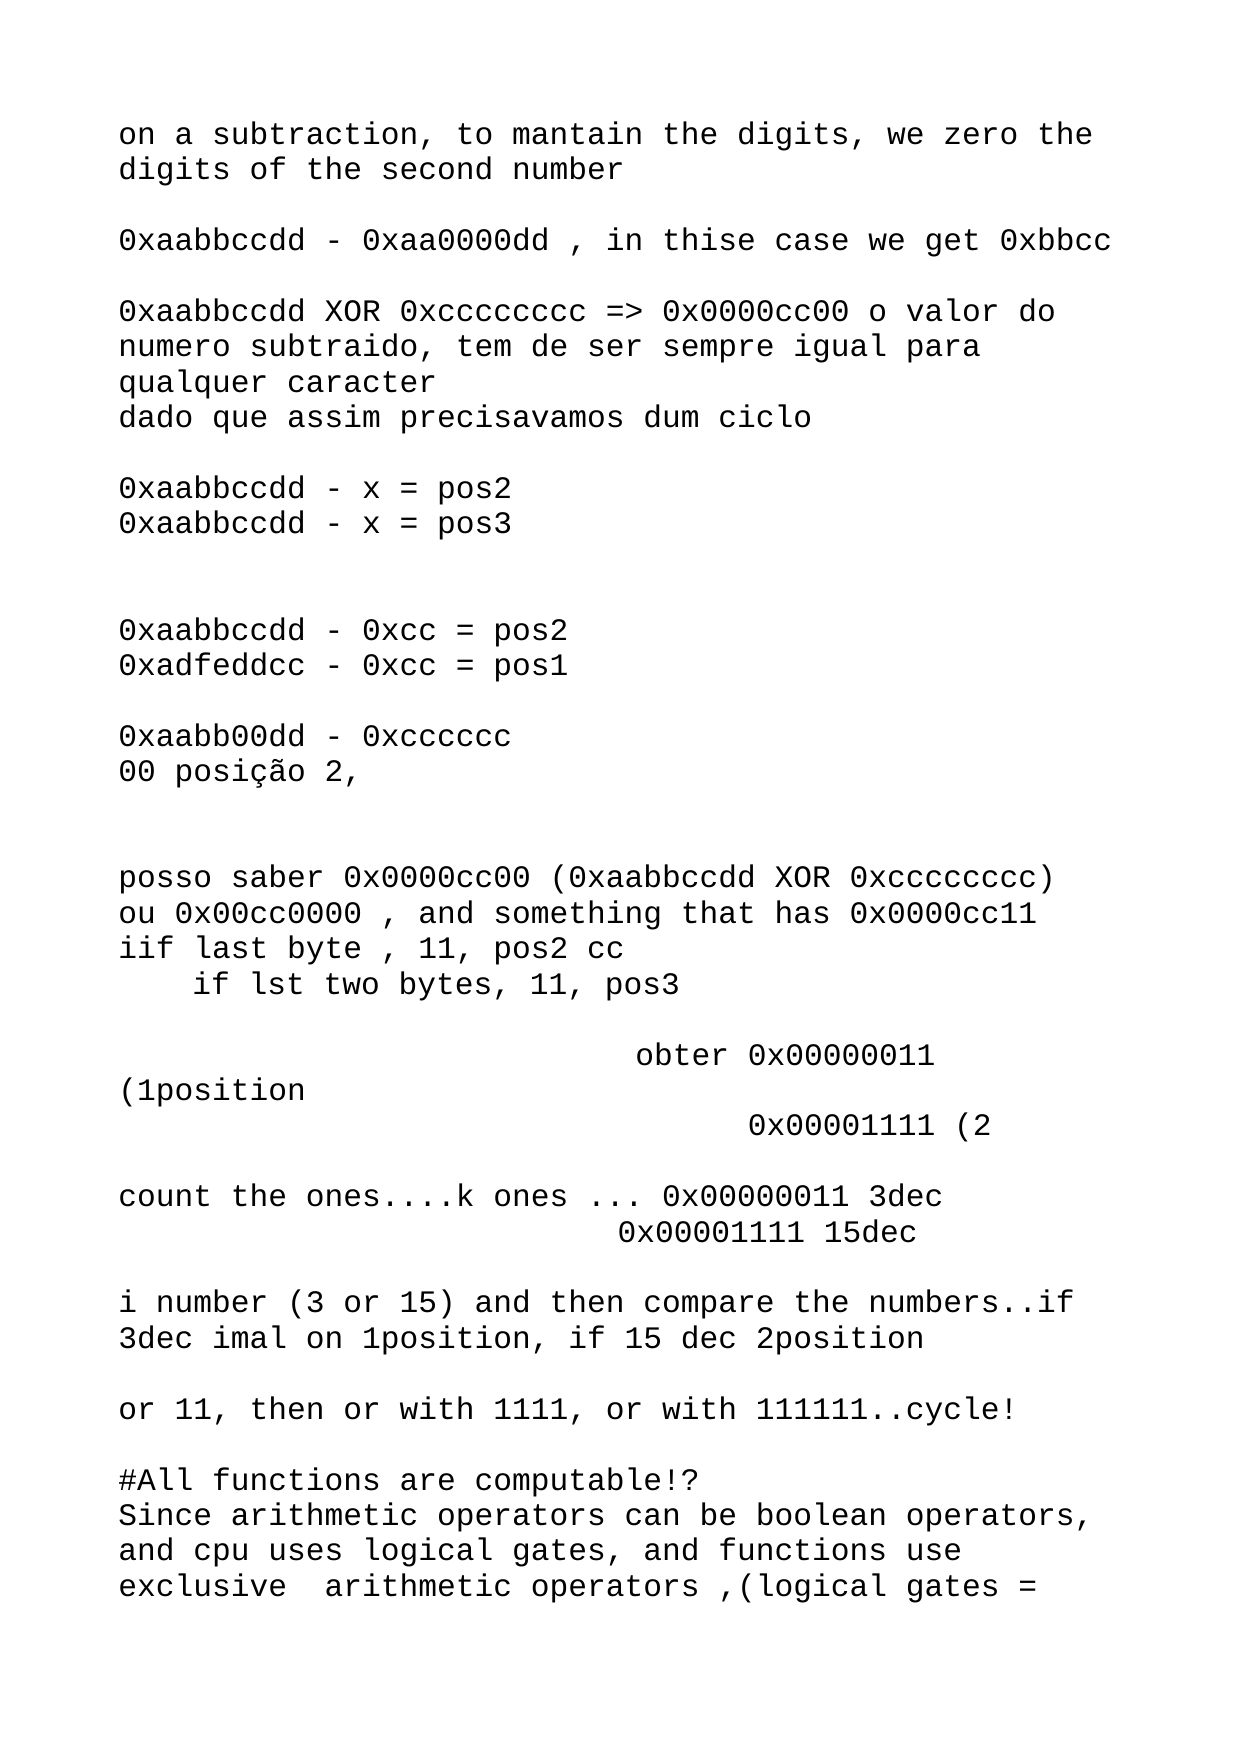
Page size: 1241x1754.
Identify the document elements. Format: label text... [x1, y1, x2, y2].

text if lst two bytes, 11, pos3 [118, 968, 1122, 1003]
text 0xaabbccdd - 0xaa0000dd , in thise case we get 0xbbcc [118, 224, 1122, 260]
text 0xadfeddcc - 0xcc = pos1 [118, 649, 1122, 685]
text ou 0x00cc0000 , and something that has 0x0000cc11 [118, 897, 1122, 933]
text on a subtraction, to mantain the digits, we zero the digits of the second number [118, 118, 1122, 189]
text or 11, then or with 1111, or with 111111..cycle! [118, 1393, 1122, 1428]
text 0x00001111 (2 [118, 1110, 1122, 1145]
text count the ones....k ones ... 0x00000011 3dec [118, 1181, 1122, 1216]
text i number (3 or 15) and then compare the numbers..if 3dec imal on 1position, if 15 dec 2position [118, 1287, 1122, 1358]
text 0xaabbccdd - x = pos3 [118, 508, 1122, 543]
text Since arithmetic operators can be boolean operators, and cpu uses logical gates, and functions use exclusive arithmetic operators ,(logical gates = [118, 1499, 1122, 1606]
text iif last byte , 11, pos2 cc [118, 933, 1122, 968]
text dado que assim precisavamos dum ciclo [118, 401, 1122, 437]
text 00 posição 2, [118, 756, 1122, 791]
text 0xaabbccdd XOR 0xcccccccc => 0x0000cc00 o valor do numero subtraido, tem de ser sempre igual para qualquer caracter [118, 295, 1122, 401]
text posso saber 0x0000cc00 (0xaabbccdd XOR 0xcccccccc) [118, 862, 1122, 897]
text 0xaabb00dd - 0xcccccc [118, 720, 1122, 756]
text #All functions are computable!? [118, 1464, 1122, 1499]
text obter 0x00000011 (1position [118, 1039, 1122, 1110]
text 0x00001111 15dec [118, 1216, 1122, 1251]
text 0xaabbccdd - x = pos2 [118, 472, 1122, 508]
text 0xaabbccdd - 0xcc = pos2 [118, 614, 1122, 649]
